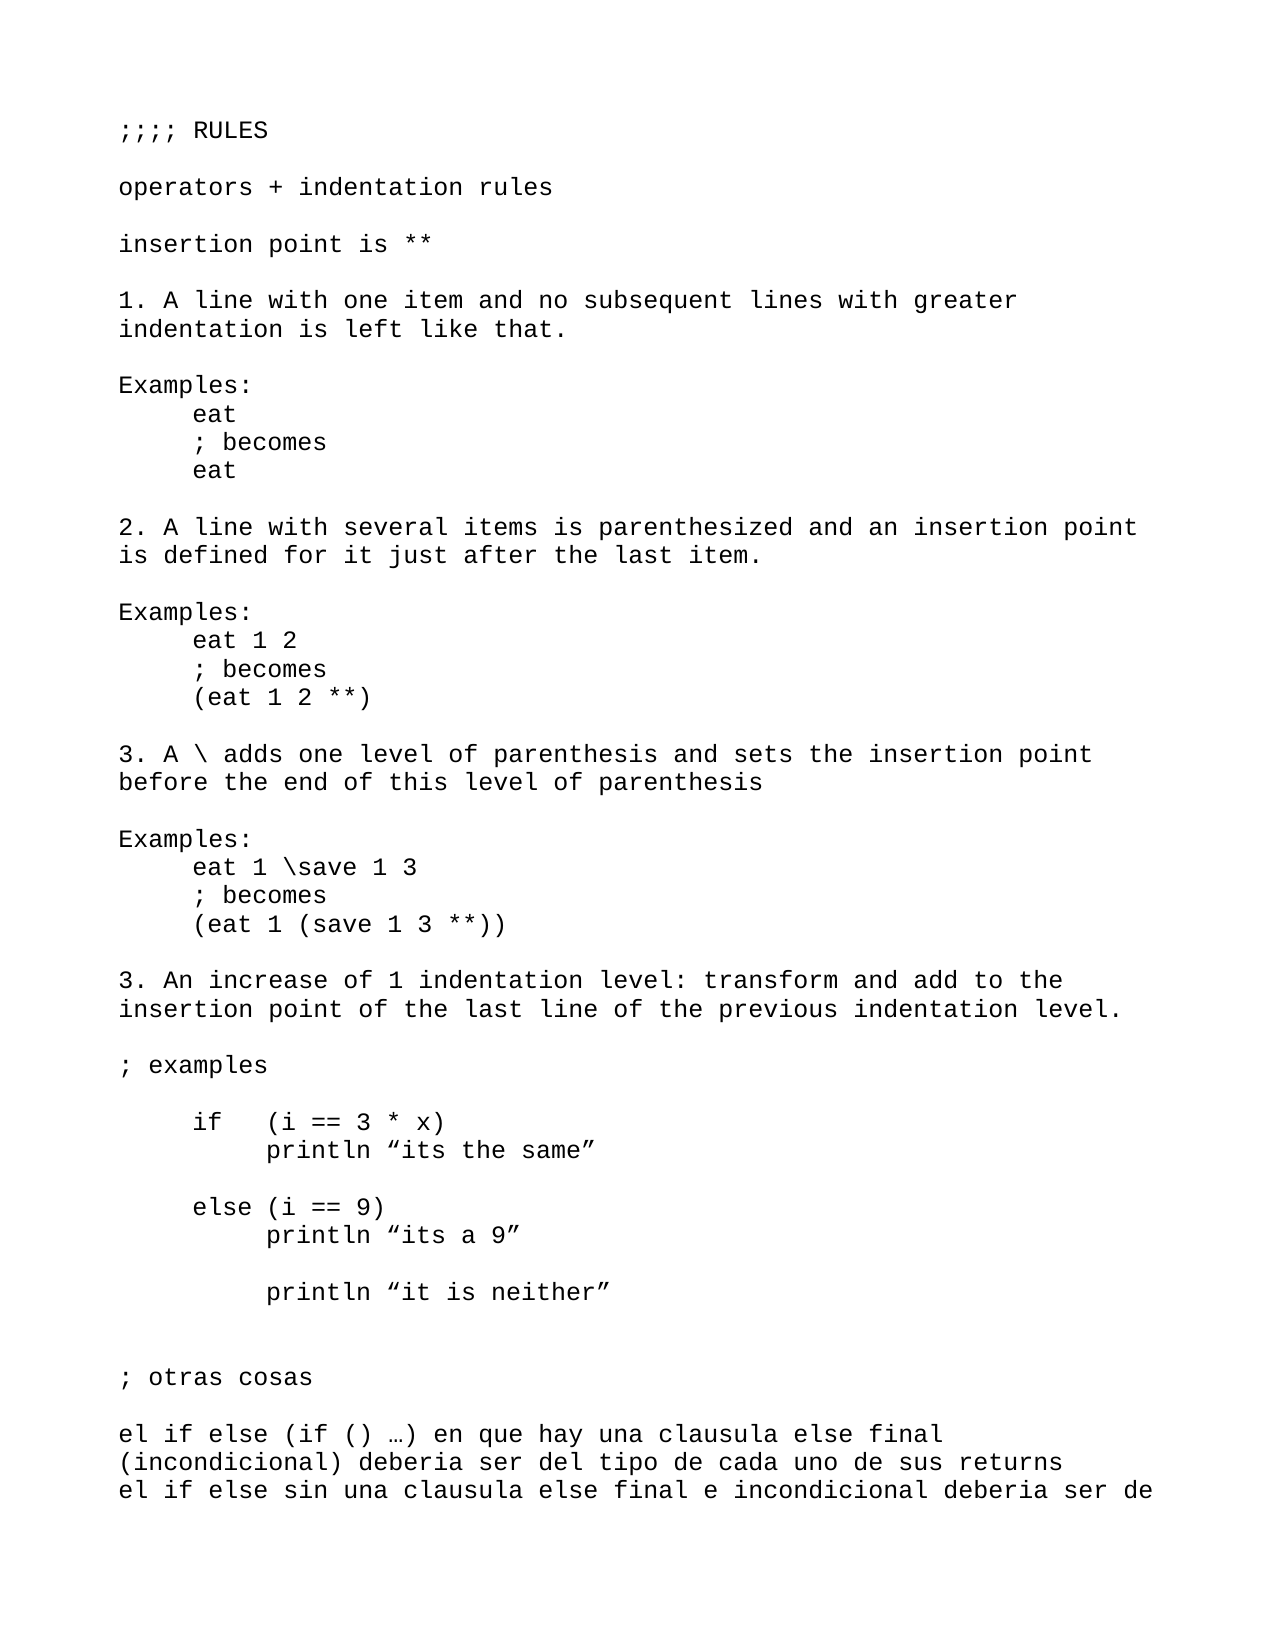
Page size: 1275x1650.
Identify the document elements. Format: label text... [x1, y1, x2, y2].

text operators + indentation rules [118, 175, 1157, 203]
text el if else sin una clausula else final e incondicional deberia ser de [118, 1478, 1157, 1506]
text 1. A line with one item and no subsequent lines with greater indentation is left like that. [118, 288, 1157, 345]
text println “it is neither” [118, 1280, 1157, 1308]
text println “its a 9” [118, 1223, 1157, 1251]
text (eat 1 (save 1 3 **)) [118, 911, 1157, 940]
text 2. A line with several items is parenthesized and an insertion point is defined for it just after the last item. [118, 515, 1157, 571]
text 3. An increase of 1 indentation level: transform and add to the insertion point of the last line of the previous indentation level. [118, 968, 1157, 1025]
text ; becomes [118, 883, 1157, 911]
text ; becomes [118, 430, 1157, 458]
text ; examples [118, 1053, 1157, 1081]
text Examples: [118, 826, 1157, 855]
text ; otras cosas [118, 1365, 1157, 1393]
text eat [118, 401, 1157, 430]
text (eat 1 2 **) [118, 685, 1157, 713]
text Examples: [118, 373, 1157, 401]
text Examples: [118, 600, 1157, 628]
text 3. A \ adds one level of parenthesis and sets the insertion point before the end of this level of parenthesis [118, 741, 1157, 798]
text eat [118, 458, 1157, 486]
text eat 1 \save 1 3 [118, 855, 1157, 883]
text println “its the same” [118, 1138, 1157, 1166]
text if (i == 3 * x) [118, 1110, 1157, 1138]
text insertion point is ** [118, 231, 1157, 260]
text else (i == 9) [118, 1195, 1157, 1223]
text el if else (if () …) en que hay una clausula else final (incondicional) deberia ser del tipo de cada uno de sus returns [118, 1421, 1157, 1478]
text eat 1 2 [118, 628, 1157, 656]
text ; becomes [118, 656, 1157, 685]
text ;;;; RULES [118, 118, 1157, 146]
